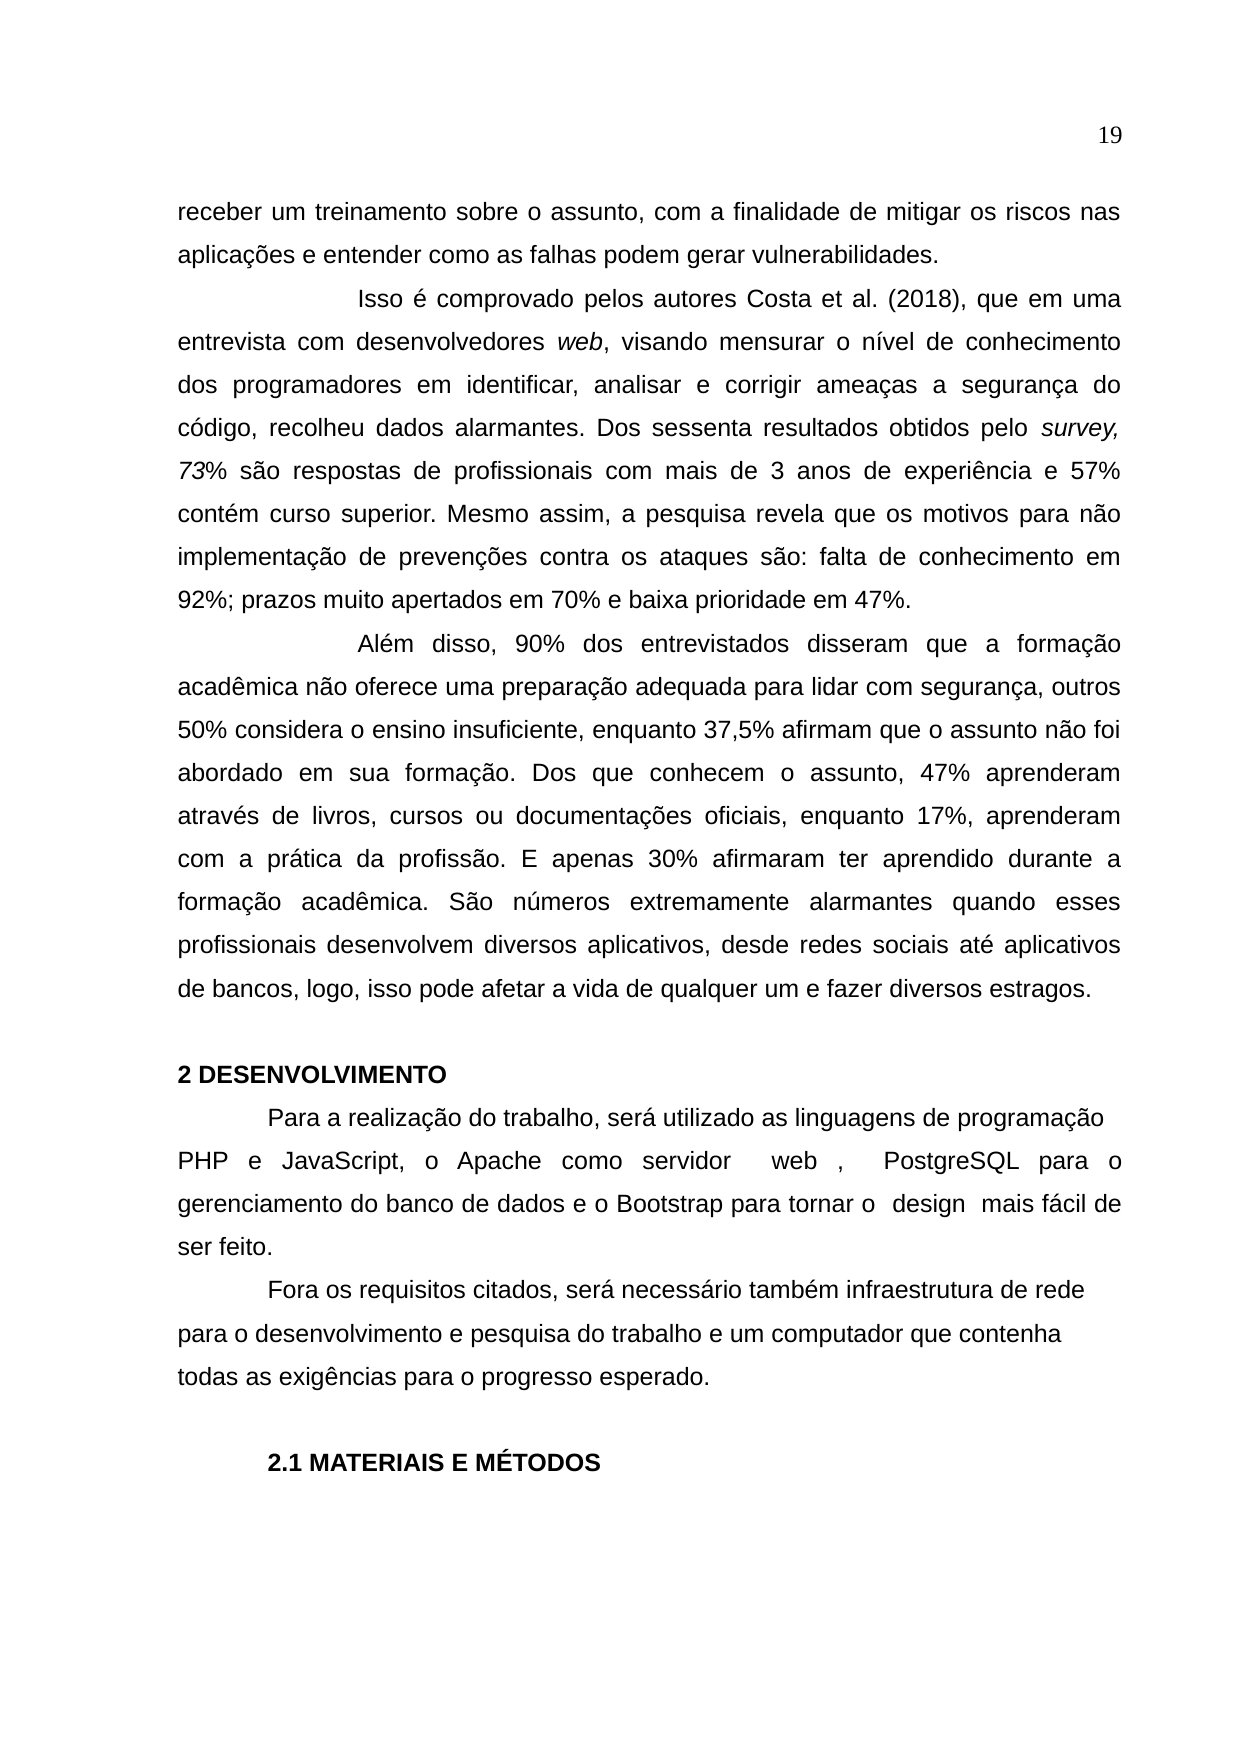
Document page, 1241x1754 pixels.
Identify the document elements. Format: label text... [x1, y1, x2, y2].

text para o desenvolvimento e pesquisa do trabalho e um computador que contenha [177, 1319, 1122, 1347]
text 2.1 MATERIAIS E MÉTODOS [177, 1448, 1122, 1477]
text Para a realização do trabalho, será utilizado as linguagens de programação [177, 1103, 1122, 1132]
text Isso é comprovado pelos autores Costa et al. (2018), que em uma entrevista com desenvolvedores web, visando mensurar o nível de conhecimento dos programadores em identificar, analisar e corrigir ameaças a segurança do código, recolheu dados alarmantes. Dos sessenta resultados obtidos pelo survey, 73% são respostas de profissionais com mais de 3 anos de experiência e 57% contém curso superior. Mesmo assim, a pesquisa revela que os motivos para não implementação de prevenções contra os ataques são: falta de conhecimento em 92%; prazos muito apertados em 70% e baixa prioridade em 47%. [177, 284, 1122, 614]
text 2 DESENVOLVIMENTO [177, 1060, 1122, 1089]
text todas as exigências para o progresso esperado. [177, 1362, 1122, 1391]
text Além disso, 90% dos entrevistados disseram que a formação acadêmica não oferece uma preparação adequada para lidar com segurança, outros 50% considera o ensino insuficiente, enquanto 37,5% afirmam que o assunto não foi abordado em sua formação. Dos que conhecem o assunto, 47% aprenderam através de livros, cursos ou documentações oficiais, enquanto 17%, aprenderam com a prática da profissão. E apenas 30% afirmaram ter aprendido durante a formação acadêmica. São números extremamente alarmantes quando esses profissionais desenvolvem diversos aplicativos, desde redes sociais até aplicativos de bancos, logo, isso pode afetar a vida de qualquer um e fazer diversos estragos. [177, 629, 1122, 1002]
text receber um treinamento sobre o assunto, com a finalidade de mitigar os riscos nas aplicações e entender como as falhas podem gerar vulnerabilidades. [177, 197, 1122, 269]
text Fora os requisitos citados, será necessário também infraestrutura de rede [177, 1276, 1122, 1304]
text PHP e JavaScript, o Apache como servidor ​ web , ​ PostgreSQL para o gerenciamento do banco de dados e o Bootstrap para tornar o ​ design ​ mais fácil de ser feito. [177, 1146, 1122, 1261]
